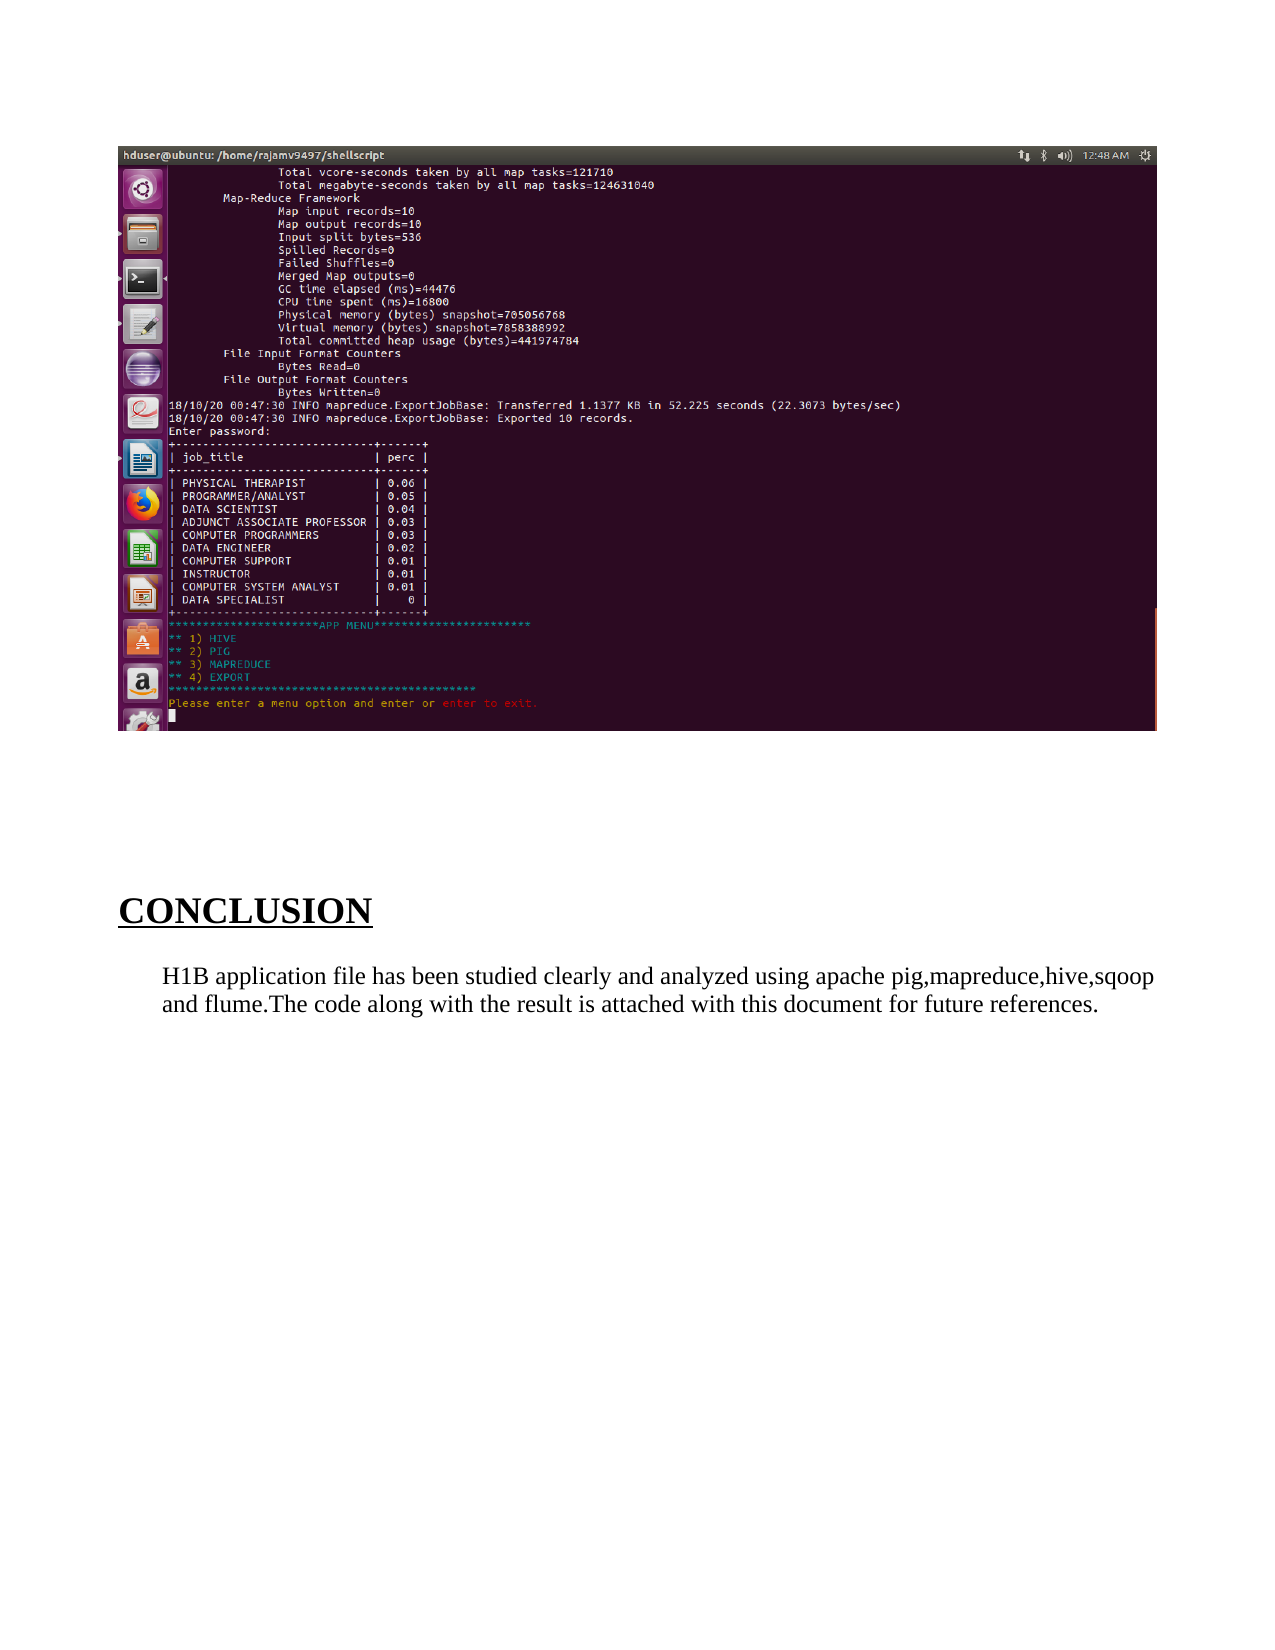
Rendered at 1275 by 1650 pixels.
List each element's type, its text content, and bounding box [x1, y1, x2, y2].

text and flume.The code along with the result is attached with this document for future references. [118, 989, 1157, 1018]
text CONCLUSION [118, 889, 1157, 932]
picture [118, 146, 1157, 731]
text H1B application file has been studied clearly and analyzed using apache pig,mapreduce,hive,sqoop [118, 961, 1157, 989]
